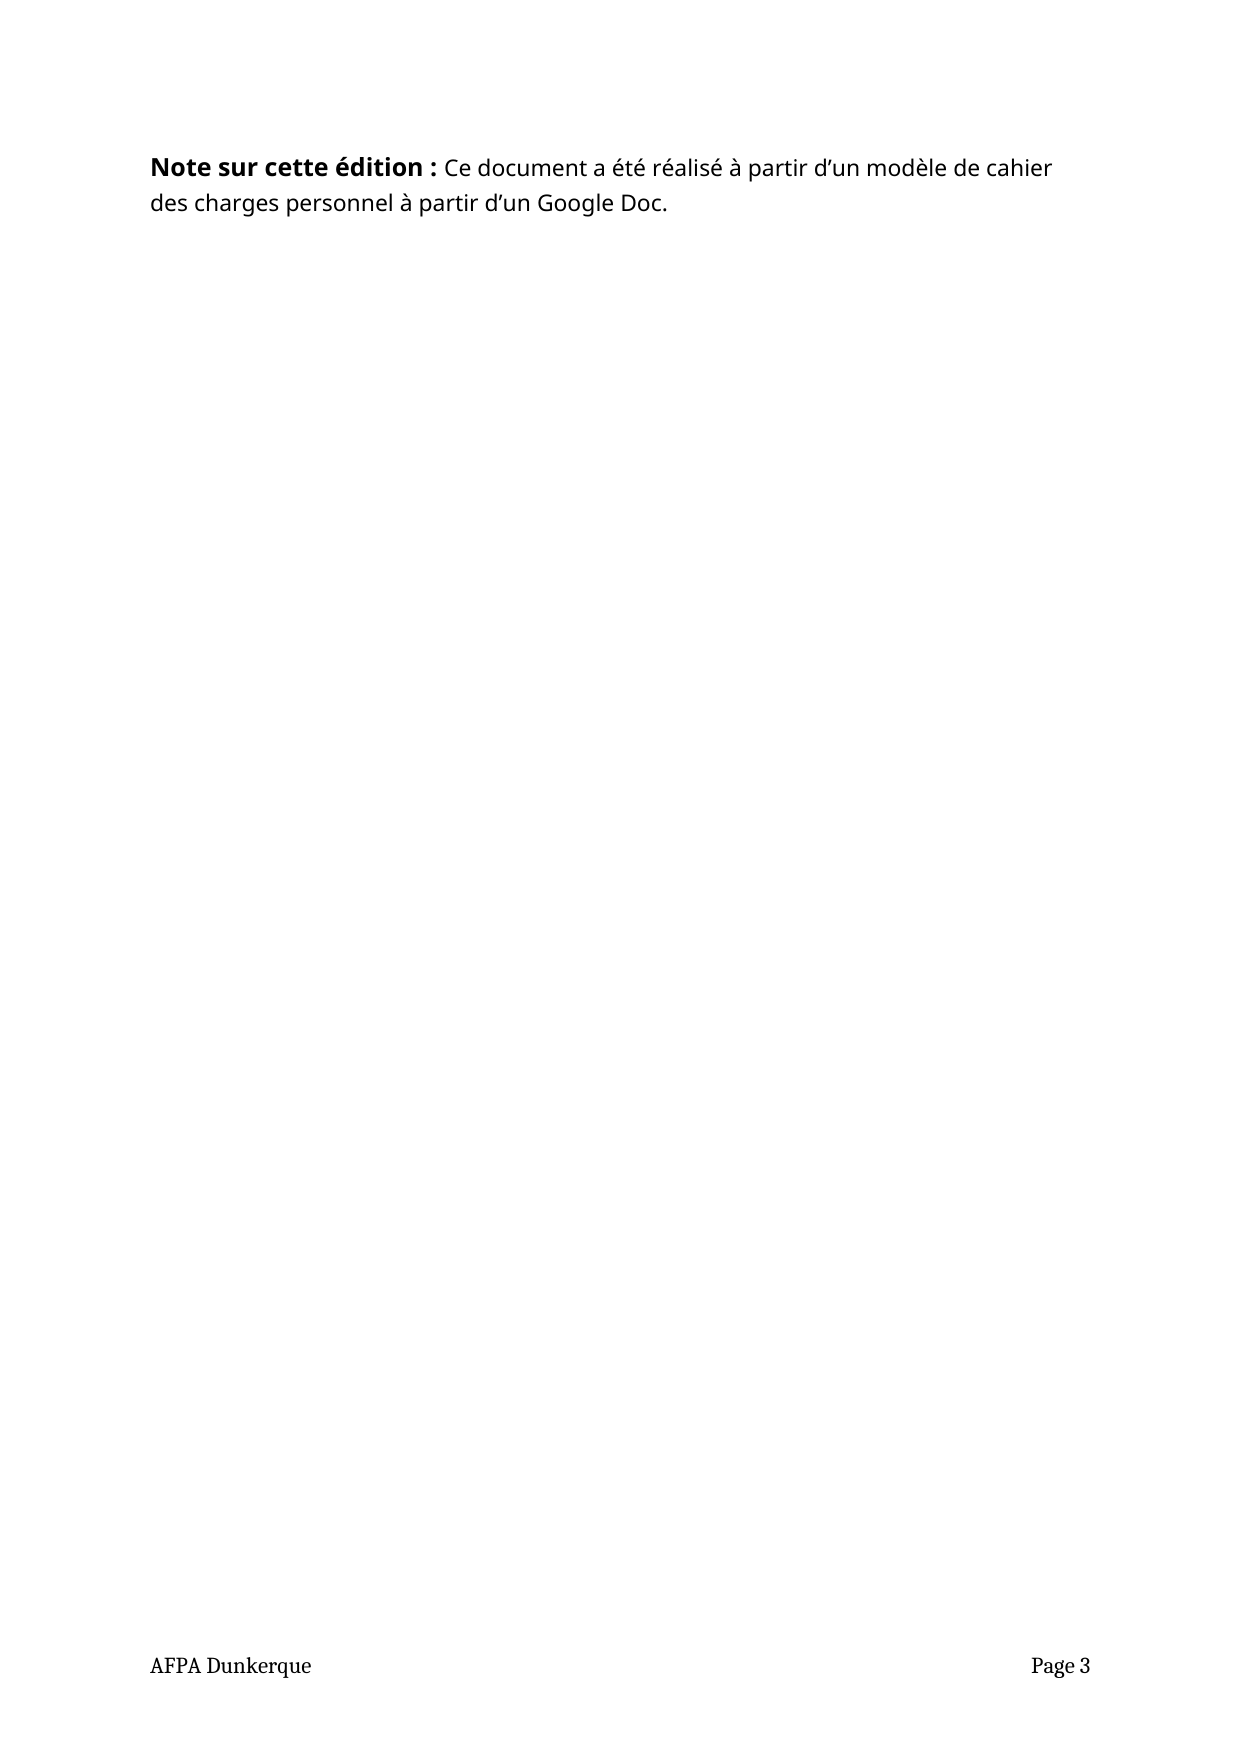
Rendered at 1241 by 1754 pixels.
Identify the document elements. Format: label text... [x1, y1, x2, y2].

text Note sur cette édition : Ce document a été réalisé à partir d’un modèle de cahier des charges personnel à partir d’un Google Doc. [150, 150, 1090, 218]
